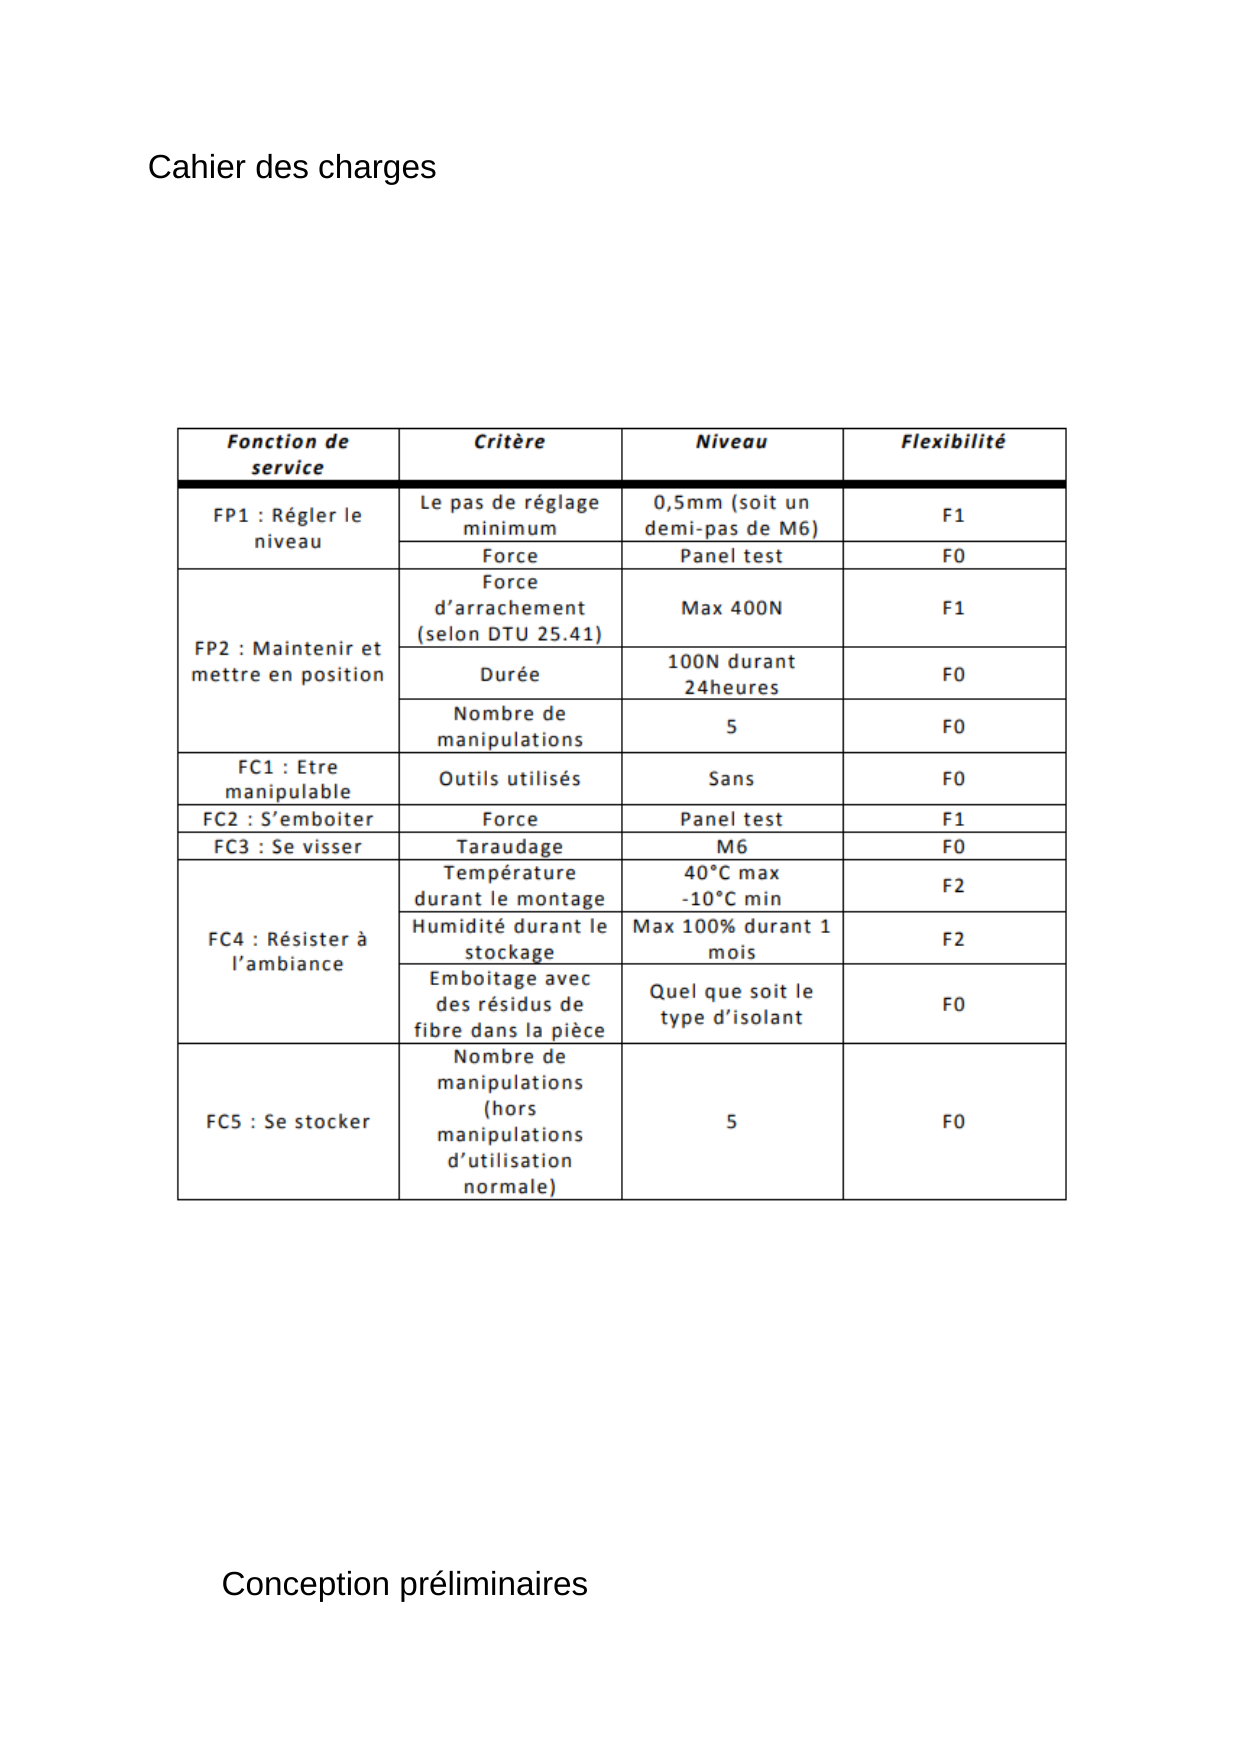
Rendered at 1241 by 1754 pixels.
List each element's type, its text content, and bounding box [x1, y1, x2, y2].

text Cahier des charges [148, 148, 1093, 186]
text Conception préliminaires [148, 1564, 1093, 1602]
